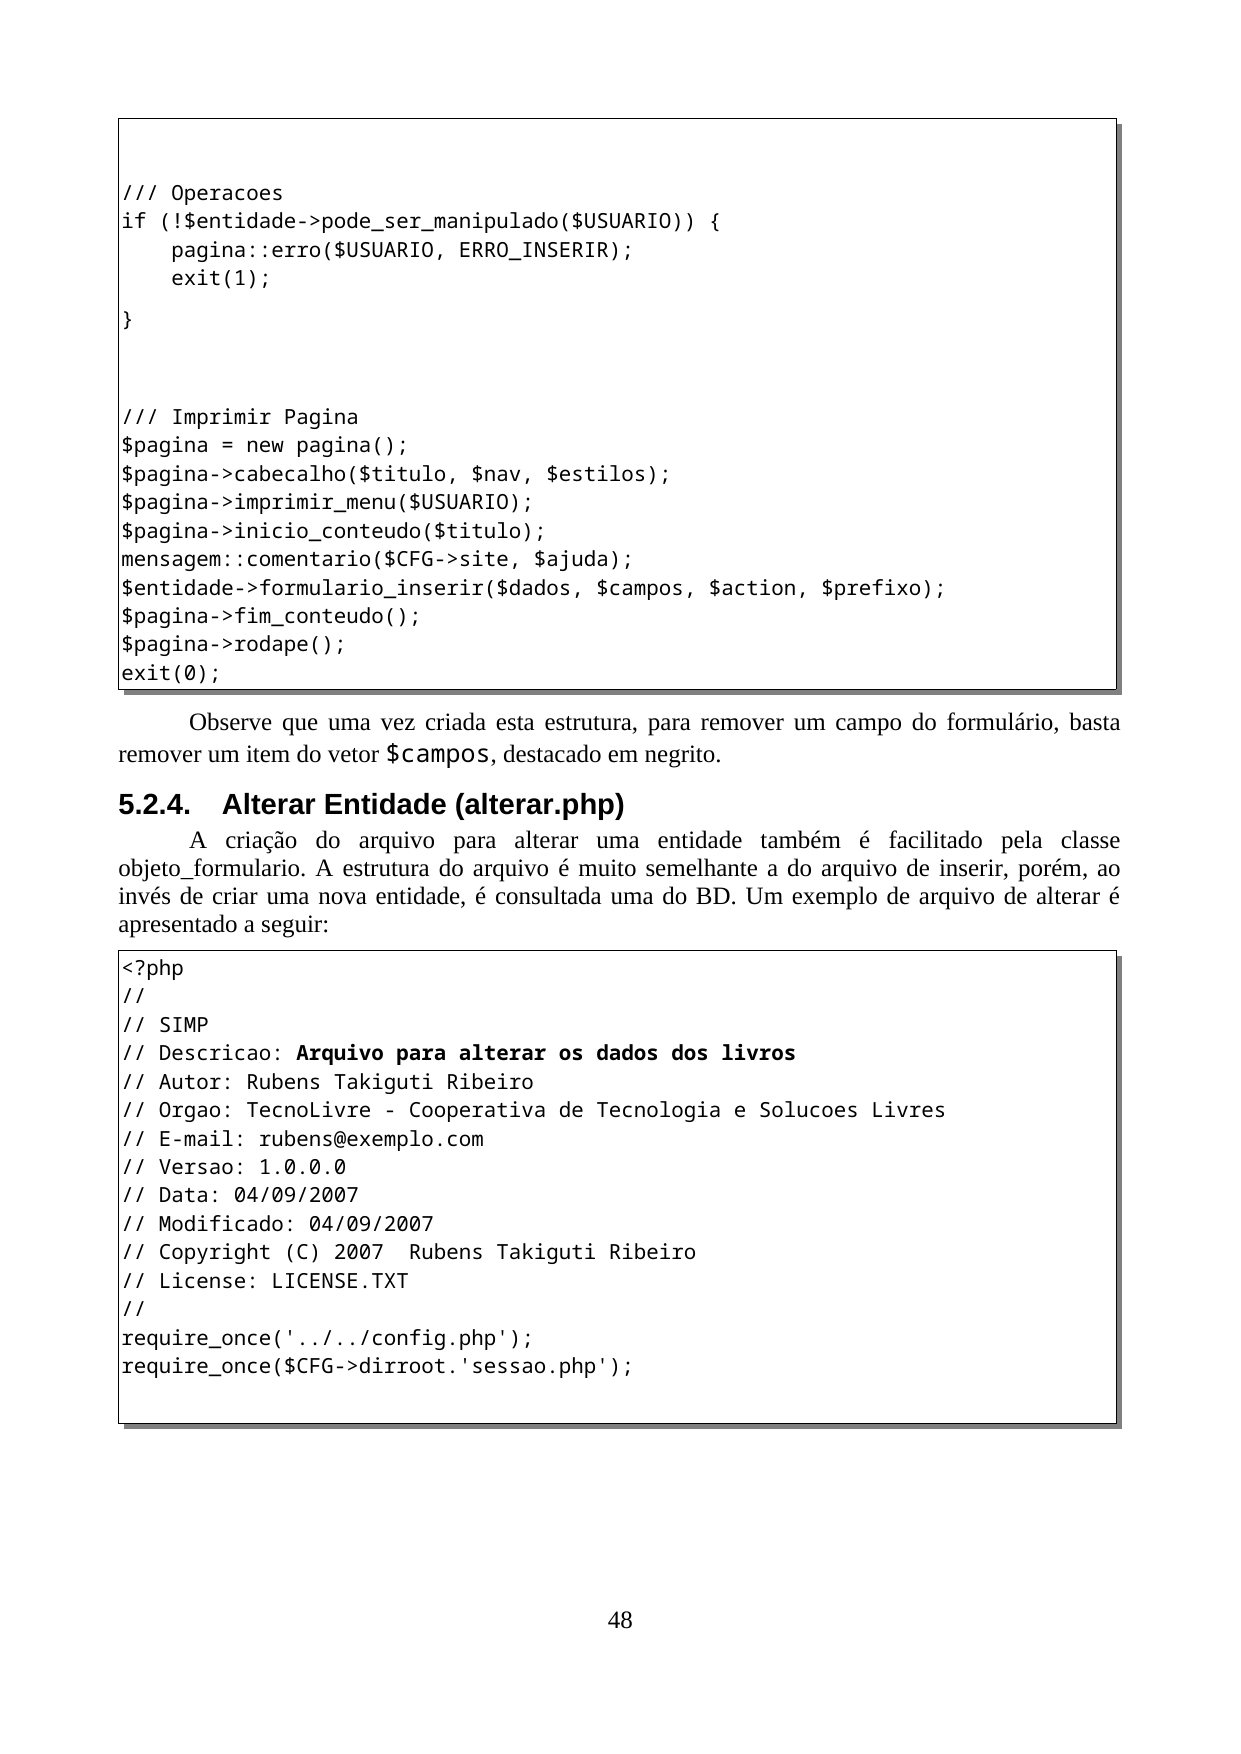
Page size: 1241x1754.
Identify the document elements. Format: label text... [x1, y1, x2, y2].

text /// Imprimir Pagina $pagina = new pagina(); $pagina->cabecalho($titulo, $nav, $estilos); $pagina->imprimir_menu($USUARIO); $pagina->inicio_conteudo($titulo); mensagem::comentario($CFG->site, $ajuda); $entidade->formulario_inserir($dados, $campos, $action, $prefixo); $pagina->fim_conteudo(); $pagina->rodape(); exit(0); [119, 399, 1116, 689]
text Observe que uma vez criada esta estrutura, para remover um campo do formulário, basta remover um item do vetor $campos, destacado em negrito. [118, 708, 1122, 770]
text <?php // // SIMP // Descricao: Arquivo para alterar os dados dos livros // Autor: Rubens Takiguti Ribeiro // Orgao: TecnoLivre - Cooperativa de Tecnologia e Solucoes Livres // E-mail: rubens@exemplo.com // Versao: 1.0.0.0 // Data: 04/09/2007 // Modificado: 04/09/2007 // Copyright (C) 2007 Rubens Takiguti Ribeiro // License: LICENSE.TXT // require_once('../../config.php'); require_once($CFG->dirroot.'sessao.php'); [119, 951, 1116, 1379]
text A criação do arquivo para alterar uma entidade também é facilitado pela classe objeto_formulario. A estrutura do arquivo é muito semelhante a do arquivo de inserir, porém, ao invés de criar uma nova entidade, é consultada uma do BD. Um exemplo de arquivo de alterar é apresentado a seguir: [118, 827, 1122, 937]
subtitle Alterar Entidade (alterar.php) [118, 788, 1122, 821]
text /// Operacoes if (!$entidade->pode_ser_manipulado($USUARIO)) { pagina::erro($USUARIO, ERRO_INSERIR); exit(1); [119, 119, 1116, 292]
text } [119, 301, 1116, 389]
